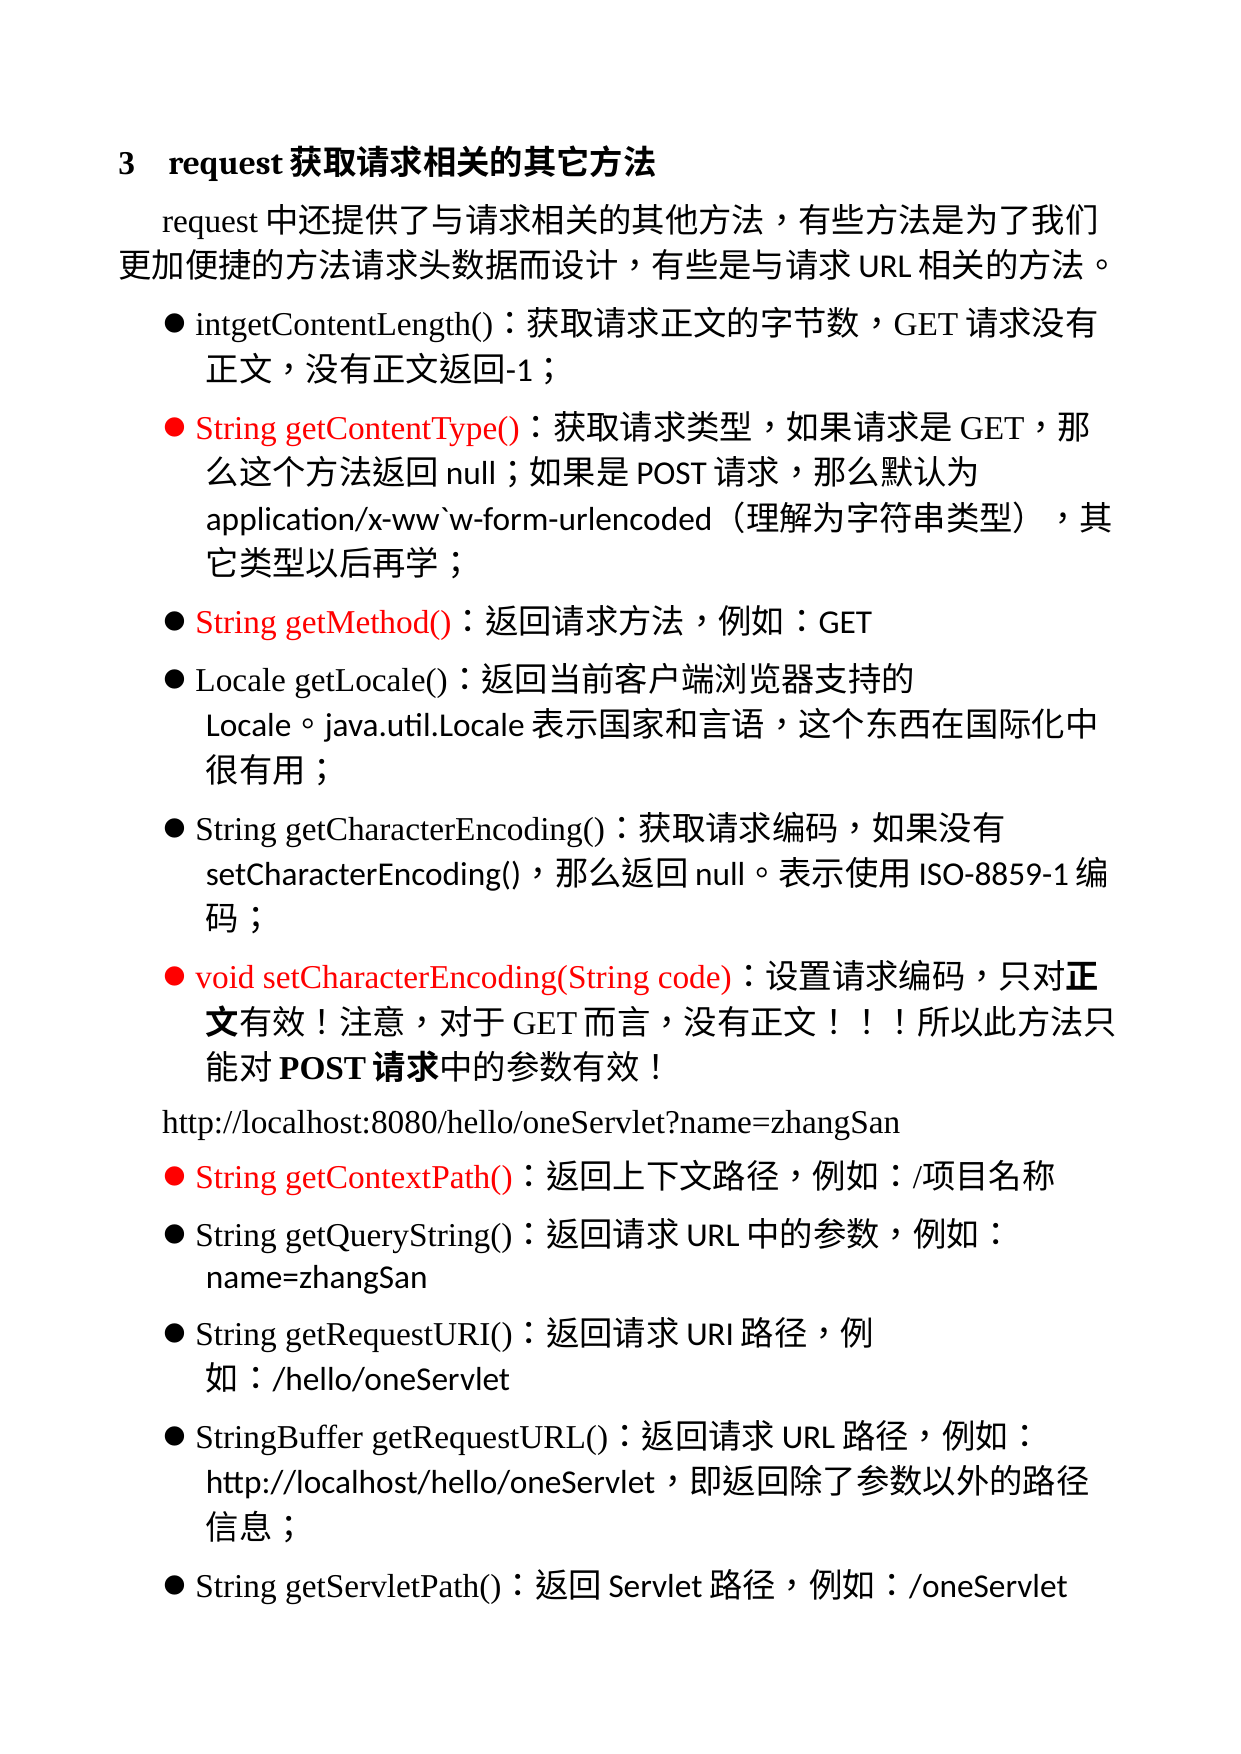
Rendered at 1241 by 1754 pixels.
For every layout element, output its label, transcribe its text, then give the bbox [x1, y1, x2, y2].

text lString getMethod()：返回请求方法，例如：GET [162, 598, 1122, 643]
text http://localhost:8080/hello/oneServlet?name=zhangSan [162, 1102, 1122, 1140]
text lintgetContentLength()：获取请求正文的字节数，GET请求没有正文，没有正文返回-1； [162, 300, 1122, 391]
text lString getCharacterEncoding()：获取请求编码，如果没有setCharacterEncoding()，那么返回null。表示使用ISO-8859-1编码； [162, 804, 1122, 941]
subtitle 3 request获取请求相关的其它方法 [118, 139, 1122, 184]
text request中还提供了与请求相关的其他方法，有些方法是为了我们更加便捷的方法请求头数据而设计，有些是与请求URL相关的方法。 [118, 197, 1122, 288]
text lString getQueryString()：返回请求URL中的参数，例如：name=zhangSan [162, 1211, 1122, 1297]
text lString getContentType()：获取请求类型，如果请求是GET，那么这个方法返回null；如果是POST请求，那么默认为application/x-ww`w-form-urlencoded（理解为字符串类型），其它类型以后再学； [162, 403, 1122, 585]
text lString getRequestURI()：返回请求URI路径，例如：/hello/oneServlet [162, 1309, 1122, 1400]
text lLocale getLocale()：返回当前客户端浏览器支持的Locale。java.util.Locale表示国家和言语，这个东西在国际化中很有用； [162, 656, 1122, 792]
text lvoid setCharacterEncoding(String code)：设置请求编码，只对正文有效！注意，对于GET而言，没有正文！！！所以此方法只能对POST请求中的参数有效！ [162, 953, 1122, 1089]
text lStringBuffer getRequestURL()：返回请求URL路径，例如：http://localhost/hello/oneServlet，即返回除了参数以外的路径信息； [162, 1413, 1122, 1549]
text lString getServletPath()：返回Servlet路径，例如：/oneServlet [162, 1561, 1122, 1607]
text lString getContextPath()：返回上下文路径，例如：/项目名称 [162, 1153, 1122, 1198]
